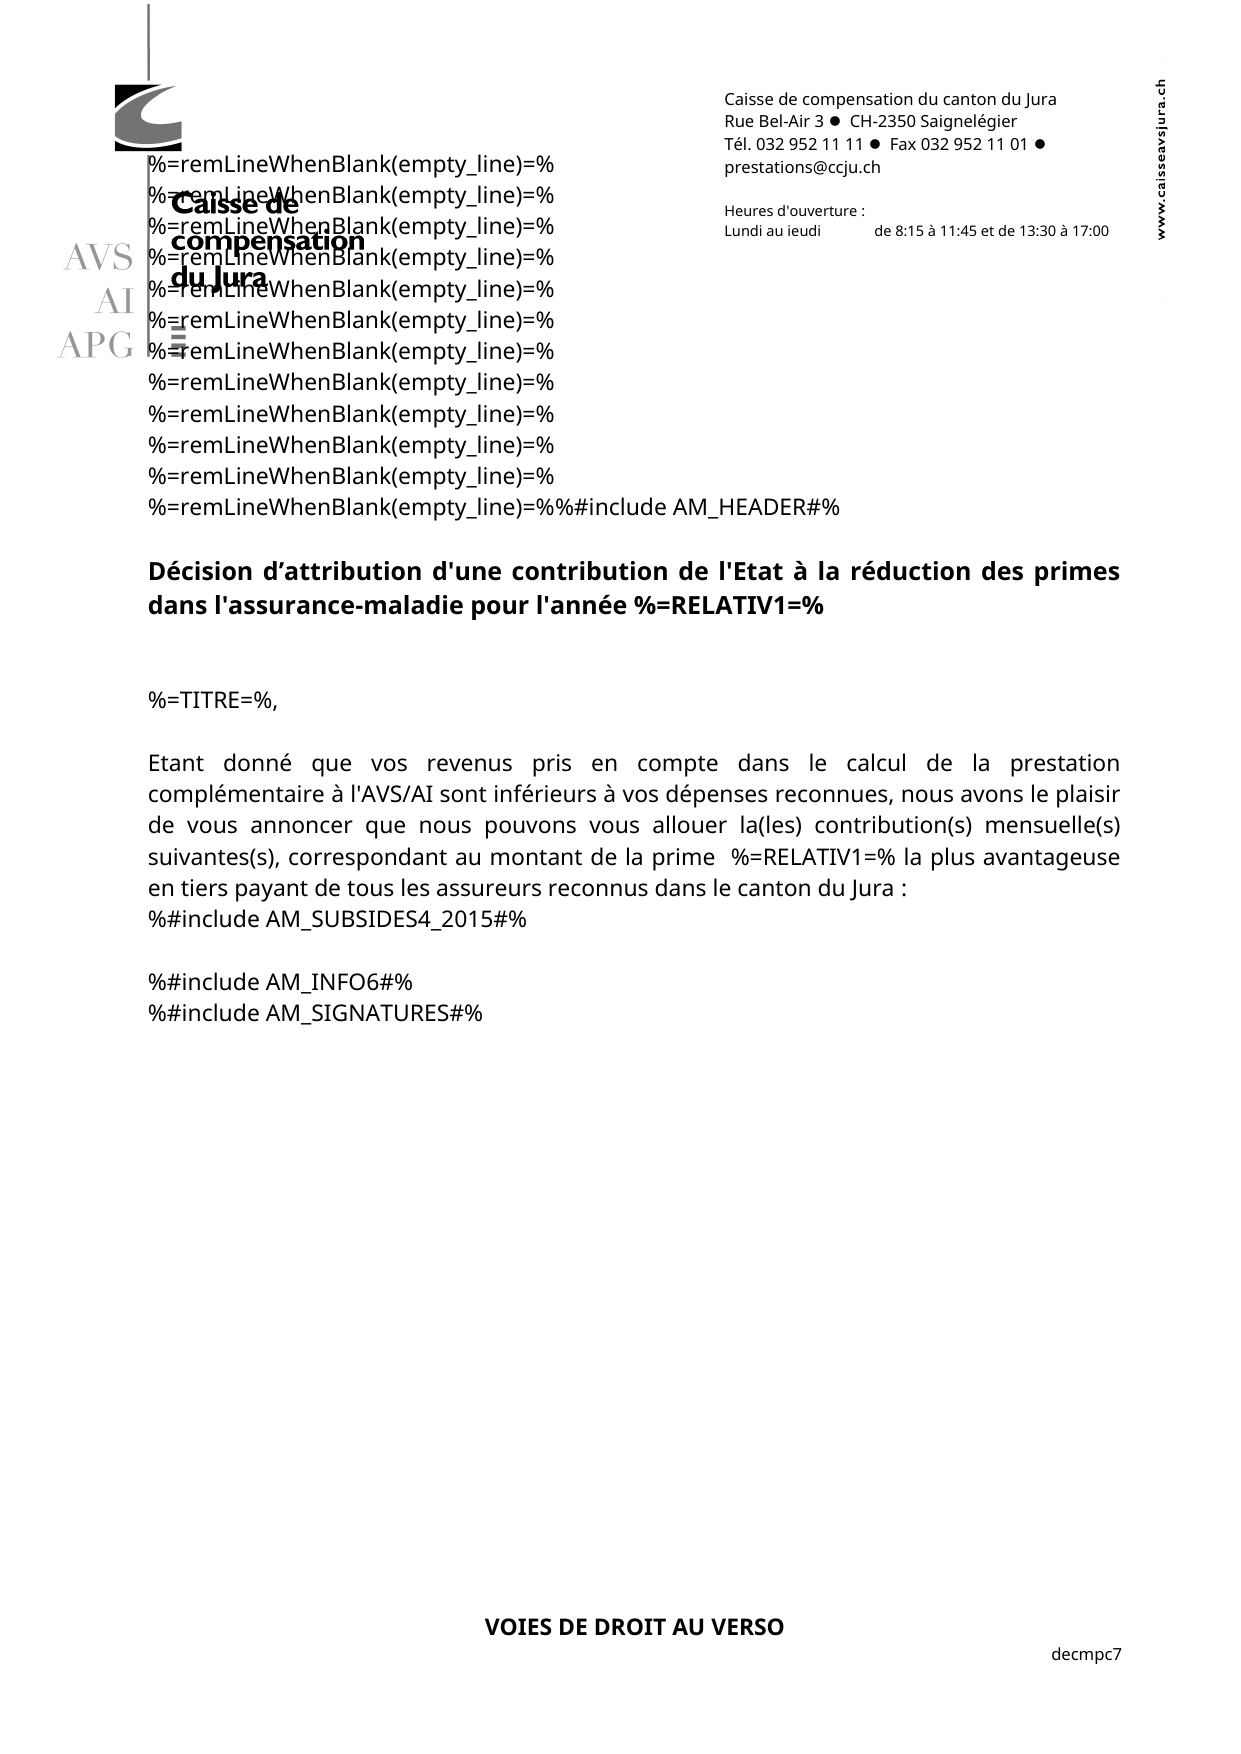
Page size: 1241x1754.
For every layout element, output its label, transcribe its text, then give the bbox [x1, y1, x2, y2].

text %#include AM_INFO6#% [148, 966, 1122, 997]
picture [245, 348, 251, 358]
text %=remLineWhenBlank(empty_line)=% [148, 429, 1122, 460]
text %=remLineWhenBlank(empty_line)=% [366, 148, 683, 179]
text %=remLineWhenBlank(empty_line)=% [148, 398, 1122, 429]
picture [1155, 1, 1168, 358]
text %=remLineWhenBlank(empty_line)=% [366, 241, 1122, 273]
text %=remLineWhenBlank(empty_line)=%%#include AM_HEADER#% [148, 491, 1122, 523]
text %=remLineWhenBlank(empty_line)=% [366, 179, 683, 210]
picture [214, 348, 220, 358]
picture [206, 348, 212, 358]
text %=remLineWhenBlank(empty_line)=% [148, 335, 1122, 366]
text %=TITRE=%, [148, 684, 1122, 716]
picture [56, 1, 365, 358]
text %=remLineWhenBlank(empty_line)=% [366, 273, 1122, 304]
text Etant donné que vos revenus pris en compte dans le calcul de la prestation complémentaire à l'AVS/AI sont inférieurs à vos dépenses reconnues, nous avons le plaisir de vous annoncer que nous pouvons vous allouer la(les) contribution(s) mensuelle(s) suivantes(s), correspondant au montant de la prime %=RELATIV1=% la plus avantageuse en tiers payant de tous les assureurs reconnus dans le canton du Jura : [148, 747, 1122, 903]
picture [335, 344, 342, 350]
text %=remLineWhenBlank(empty_line)=% [148, 366, 1122, 398]
picture [294, 348, 300, 358]
text %#include AM_SUBSIDES4_2015#% [148, 903, 1122, 934]
picture [335, 351, 342, 357]
picture [321, 348, 327, 358]
text %=remLineWhenBlank(empty_line)=% [366, 210, 683, 241]
text Décision d’attribution d'une contribution de l'Etat à la réduction des primes dans l'assurance‑maladie pour l'année %=RELATIV1=% [148, 554, 1122, 622]
text %=remLineWhenBlank(empty_line)=% [148, 460, 1122, 491]
text %=remLineWhenBlank(empty_line)=% [366, 304, 1122, 335]
picture [275, 346, 282, 358]
text %#include AM_SIGNATURES#% [148, 997, 1122, 1028]
